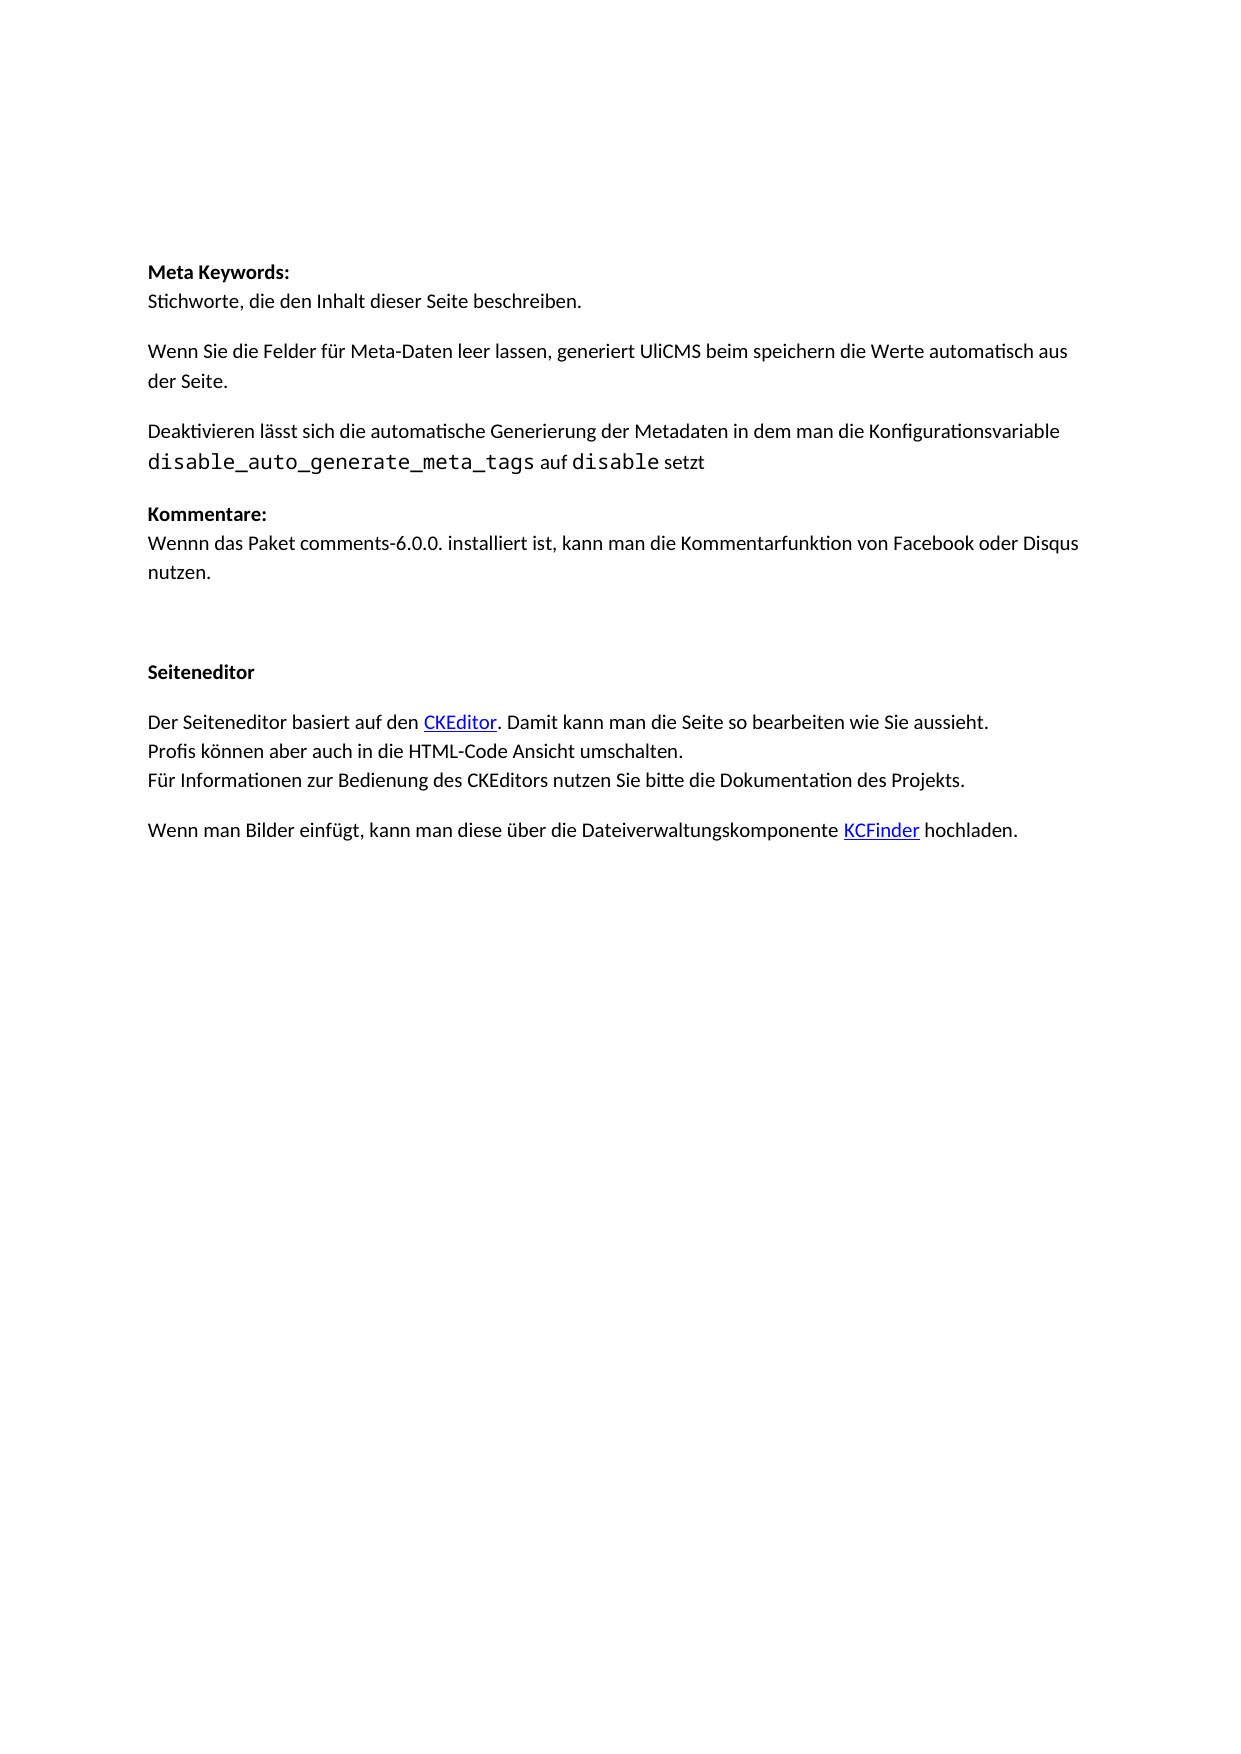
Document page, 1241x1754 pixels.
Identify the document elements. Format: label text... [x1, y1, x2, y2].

text Wenn Sie die Felder für Meta-Daten leer lassen, generiert UliCMS beim speichern die Werte automatisch aus der Seite. [148, 339, 1093, 393]
text Der Seiteneditor basiert auf den CKEditor. Damit kann man die Seite so bearbeiten wie Sie aussieht. Profis können aber auch in die HTML-Code Ansicht umschalten. Für Informationen zur Bedienung des CKEditors nutzen Sie bitte die Dokumentation des Projekts. [148, 709, 1093, 793]
text Kommentare: Wennn das Paket comments-6.0.0. installiert ist, kann man die Kommentarfunktion von Facebook oder Disqus nutzen. [148, 501, 1093, 584]
text Wenn man Bilder einfügt, kann man diese über die Dateiverwaltungskomponente KCFinder hochladen. [148, 817, 1093, 843]
text Meta Keywords: Stichworte, die den Inhalt dieser Seite beschreiben. [148, 259, 1093, 314]
text Deaktivieren lässt sich die automatische Generierung der Metadaten in dem man die Konfigurationsvariable disable_auto_generate_meta_tags auf disable setzt [148, 418, 1093, 476]
text Seiteneditor [148, 659, 1093, 684]
